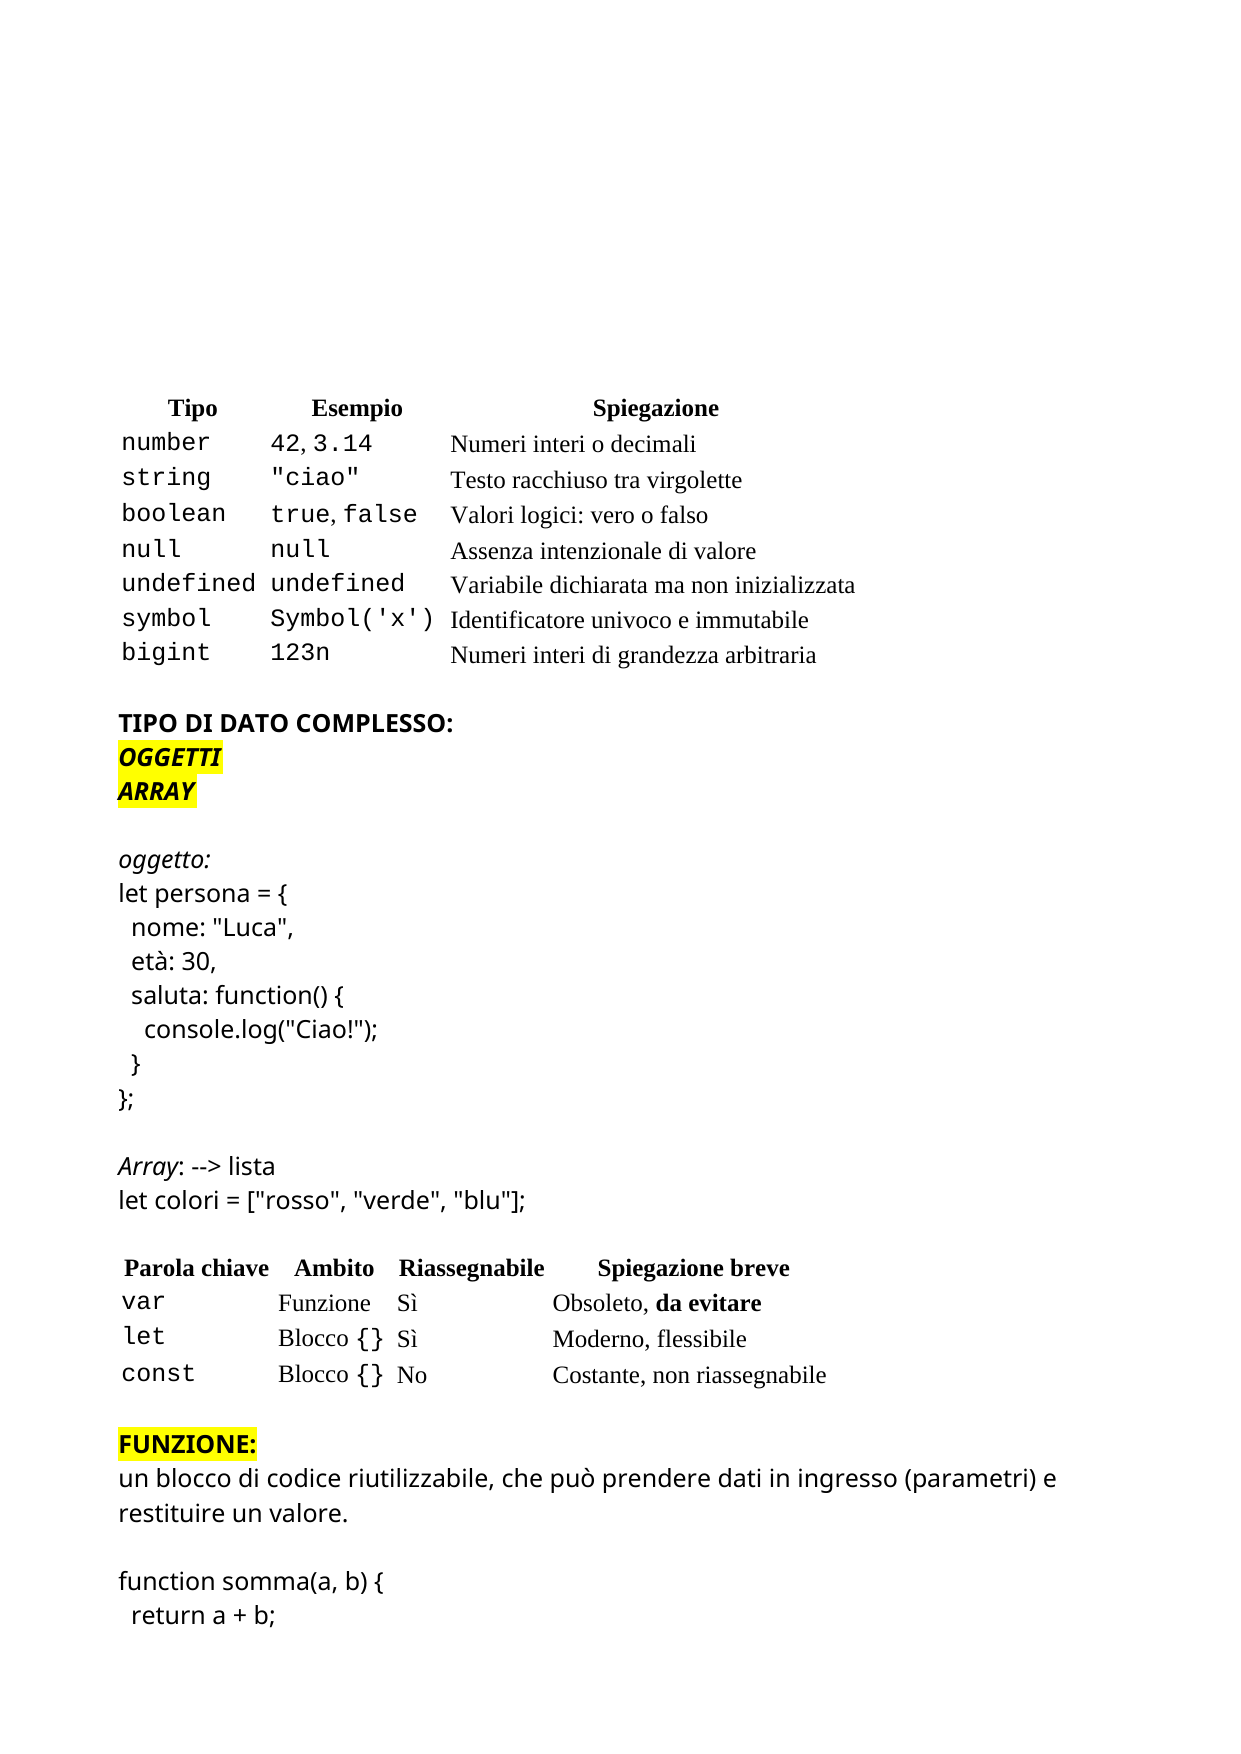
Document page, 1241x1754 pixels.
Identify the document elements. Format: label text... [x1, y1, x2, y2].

table_cell undefined [267, 568, 447, 602]
text Array: --> lista [118, 1148, 1122, 1182]
table_cell Sì [394, 1285, 549, 1320]
table_cell bigint [118, 637, 267, 671]
table_cell Numeri interi di grandezza arbitraria [447, 637, 864, 671]
table_cell Blocco {} [275, 1320, 394, 1356]
table_cell undefined [118, 568, 267, 602]
text } [118, 1046, 1122, 1080]
text }; [118, 1080, 1122, 1114]
table_cell symbol [118, 602, 267, 637]
table_header Tipo [118, 391, 267, 425]
table_cell Costante, non riassegnabile [550, 1356, 837, 1393]
text saluta: function() { [118, 978, 1122, 1012]
table_cell const [118, 1356, 275, 1393]
table_cell number [118, 425, 267, 462]
table_cell null [118, 533, 267, 568]
table_cell Blocco {} [275, 1356, 394, 1393]
text nome: "Luca", [118, 910, 1122, 944]
table_cell Funzione [275, 1285, 394, 1320]
text let persona = { [118, 876, 1122, 910]
table_cell Sì [394, 1320, 549, 1356]
table_cell var [118, 1285, 275, 1320]
table_cell Valori logici: vero o falso [447, 496, 864, 533]
table_header Ambito [275, 1251, 394, 1285]
text ARRAY [118, 774, 1122, 808]
table_cell Symbol('x') [267, 602, 447, 637]
table_cell Numeri interi o decimali [447, 425, 864, 462]
table_cell null [267, 533, 447, 568]
table_cell Obsoleto, da evitare [550, 1285, 837, 1320]
text un blocco di codice riutilizzabile, che può prendere dati in ingresso (parametri) e restituire un valore. [118, 1461, 1122, 1529]
text function somma(a, b) { [118, 1563, 1122, 1597]
table_cell 123n [267, 637, 447, 671]
text FUNZIONE: [118, 1427, 1122, 1461]
table_cell 42, 3.14 [267, 425, 447, 462]
text return a + b; [118, 1597, 1122, 1631]
text let colori = ["rosso", "verde", "blu"]; [118, 1182, 1122, 1216]
text OGGETTI [118, 739, 1122, 774]
table_cell string [118, 462, 267, 496]
table_header Esempio [267, 391, 447, 425]
table_cell Identificatore univoco e immutabile [447, 602, 864, 637]
table_cell Moderno, flessibile [550, 1320, 837, 1356]
table_cell true, false [267, 496, 447, 533]
table_cell "ciao" [267, 462, 447, 496]
text console.log("Ciao!"); [118, 1012, 1122, 1046]
text oggetto: [118, 842, 1122, 876]
table_cell Assenza intenzionale di valore [447, 533, 864, 568]
table_cell boolean [118, 496, 267, 533]
table_header Spiegazione breve [550, 1251, 837, 1285]
table_header Parola chiave [118, 1251, 275, 1285]
table_header Spiegazione [447, 391, 864, 425]
table_header Riassegnabile [394, 1251, 549, 1285]
table_cell let [118, 1320, 275, 1356]
text età: 30, [118, 944, 1122, 978]
table_cell Testo racchiuso tra virgolette [447, 462, 864, 496]
table_cell Variabile dichiarata ma non inizializzata [447, 568, 864, 602]
table_cell No [394, 1356, 549, 1393]
text TIPO DI DATO COMPLESSO: [118, 706, 1122, 739]
